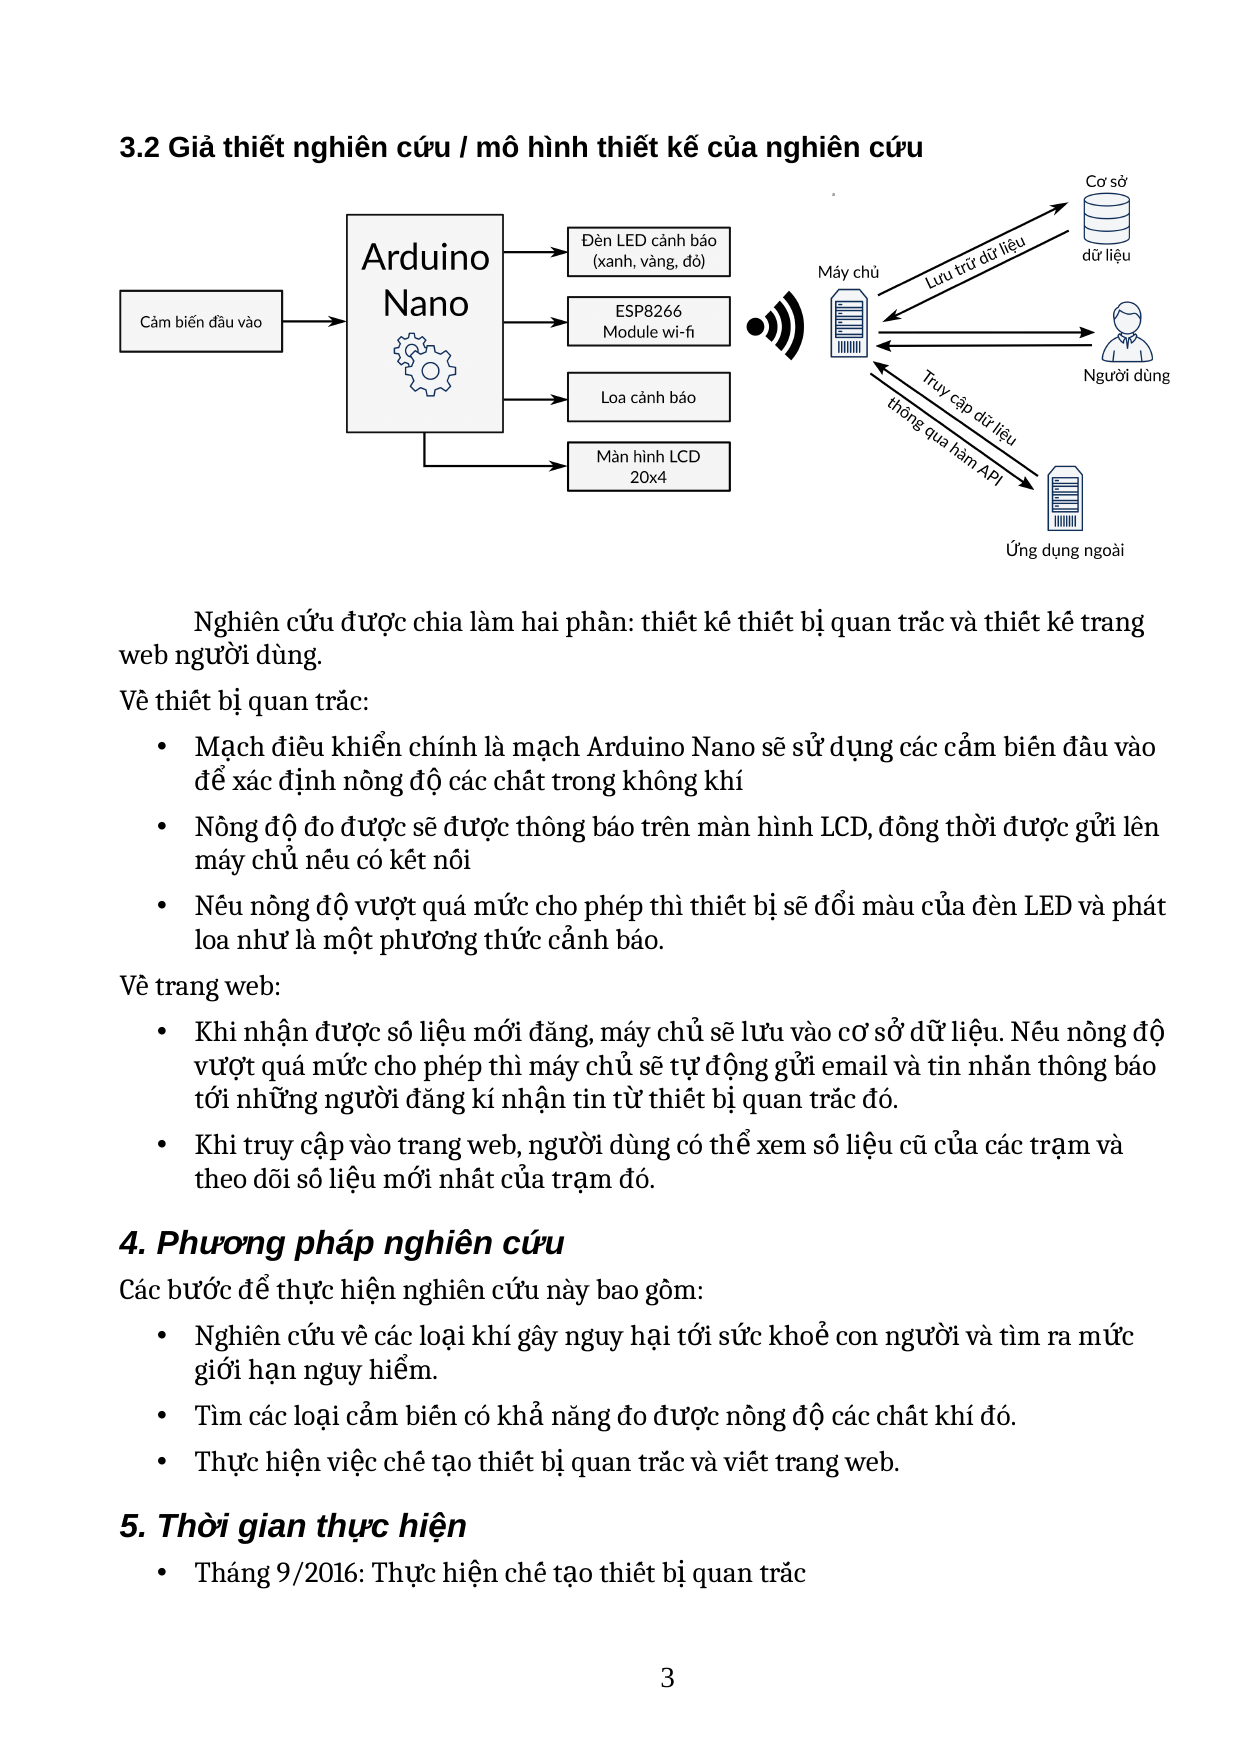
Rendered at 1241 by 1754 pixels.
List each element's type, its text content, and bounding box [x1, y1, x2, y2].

picture [119, 175, 1170, 559]
list Khi truy cập vào trang web, người dùng có thể xem số liệu cũ của các trạm và theo dõi số liệu mới nhất của trạm đó. [157, 1128, 1169, 1195]
text Về thiết bị quan trắc: [119, 684, 1169, 718]
subtitle 3.2 Giả thiết nghiên cứu / mô hình thiết kế của nghiên cứu [119, 130, 1169, 164]
subtitle 5. Thời gian thực hiện [119, 1506, 1169, 1544]
list Nếu nồng độ vượt quá mức cho phép thì thiết bị sẽ đổi màu của đèn LED và phát loa như là một phương thức cảnh báo. [157, 889, 1169, 957]
list Nghiên cứu về các loại khí gây nguy hại tới sức khoẻ con người và tìm ra mức giới hạn nguy hiểm. [157, 1319, 1169, 1386]
text Các bước để thực hiện nghiên cứu này bao gồm: [119, 1273, 1169, 1307]
list Thực hiện việc chế tạo thiết bị quan trắc và viết trang web. [157, 1445, 1169, 1478]
list Khi nhận được số liệu mới đăng, máy chủ sẽ lưu vào cơ sở dữ liệu. Nếu nồng độ vượt quá mức cho phép thì máy chủ sẽ tự động gửi email và tin nhắn thông báo tới những người đăng kí nhận tin từ thiết bị quan trắc đó. [157, 1015, 1169, 1116]
list Tìm các loại cảm biến có khả năng đo được nồng độ các chất khí đó. [157, 1399, 1169, 1432]
list Nồng độ đo được sẽ được thông báo trên màn hình LCD, đồng thời được gửi lên máy chủ nếu có kết nối [157, 810, 1169, 877]
list Tháng 9/2016: Thực hiện chế tạo thiết bị quan trắc [157, 1556, 1169, 1590]
subtitle 4. Phương pháp nghiên cứu [119, 1223, 1169, 1261]
text Về trang web: [119, 969, 1169, 1003]
list Mạch điều khiển chính là mạch Arduino Nano sẽ sử dụng các cảm biến đầu vào để xác định nồng độ các chất trong không khí [157, 730, 1169, 797]
text Nghiên cứu được chia làm hai phần: thiết kế thiết bị quan trắc và thiết kế trang web người dùng. [119, 605, 1169, 672]
